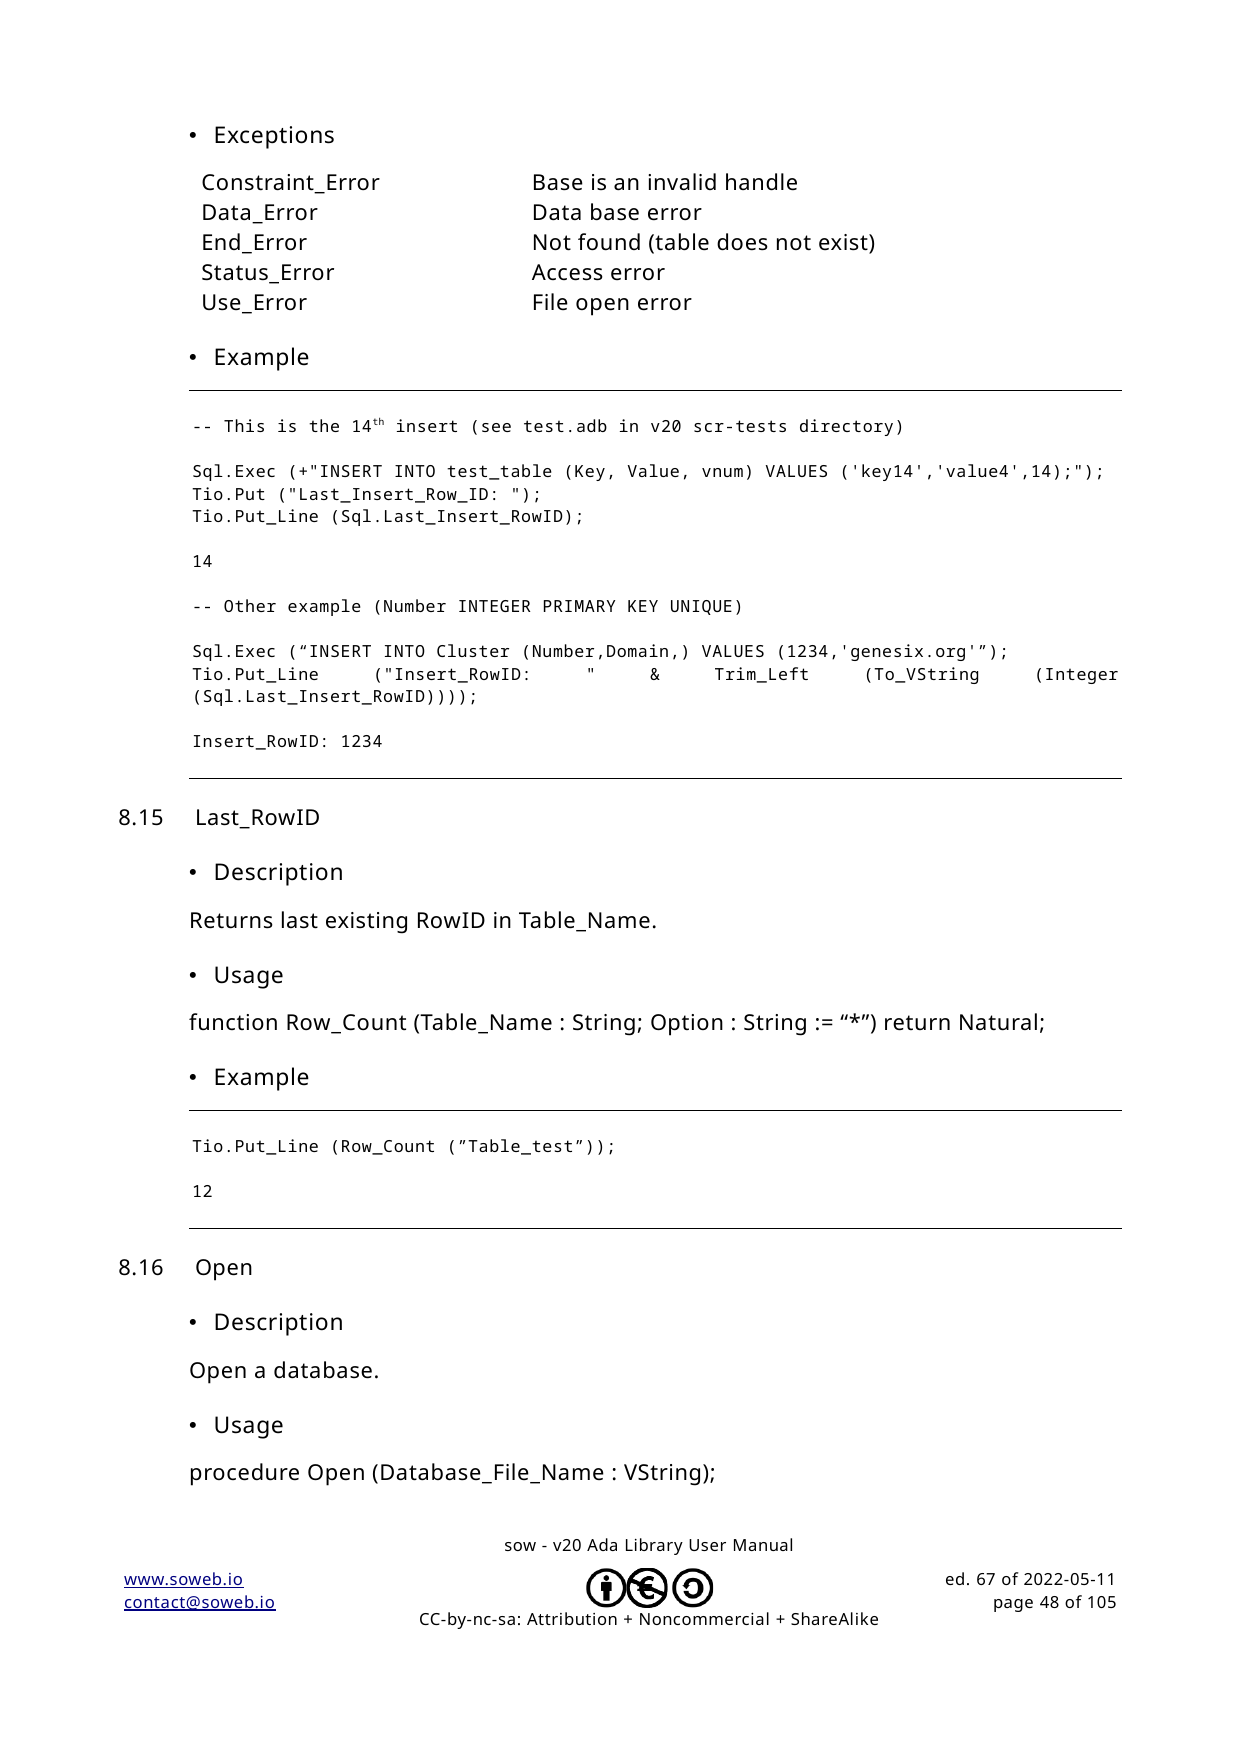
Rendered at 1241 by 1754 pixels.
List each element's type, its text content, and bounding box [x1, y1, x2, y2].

text Status_Error Access error [189, 257, 1122, 287]
subtitle Description [189, 1306, 1122, 1337]
subtitle Usage [189, 958, 1122, 989]
subtitle Last_RowID [118, 802, 1122, 832]
list Tio.Put_Line (Sql.Last_Insert_RowID); 14 -- Other example (Number INTEGER PRIMARY KEY UNIQUE) Sql.Exec (“INSERT INTO Cluster (Number,Domain,) VALUES (1234,'genesix.org'”); Tio.Put_Line ("Insert_RowID: " & Trim_Left (To_VString (Integer (Sql.Last_Insert_RowID)))); [189, 502, 1122, 727]
picture [585, 1568, 668, 1608]
text Data_Error Data base error [189, 197, 1122, 227]
subtitle Usage [189, 1408, 1122, 1439]
text Open a database. [189, 1354, 1122, 1384]
subtitle Description [189, 856, 1122, 887]
list Insert_RowID: 1234 [189, 727, 1122, 778]
text End_Error Not found (table does not exist) [189, 227, 1122, 257]
text function Row_Count (Table_Name : String; Option : String := “*”) return Natural; [189, 1007, 1122, 1037]
subtitle Example [189, 341, 1122, 372]
text Use_Error File open error [189, 287, 1122, 317]
text procedure Open (Database_File_Name : VString); [189, 1457, 1122, 1487]
text Returns last existing RowID in Table_Name. [189, 904, 1122, 934]
subtitle Exceptions [189, 118, 1122, 149]
list Tio.Put ("Last_Insert_Row_ID: "); [189, 480, 1122, 502]
list -- This is the 14th insert (see test.adb in v20 scr-tests directory) Sql.Exec (+"INSERT INTO test_table (Key, Value, vnum) VALUES ('key14','value4',14);"); [189, 412, 1122, 480]
list Tio.Put_Line (Row_Count (”Table_test”)); 12 [189, 1132, 1122, 1228]
subtitle Example [189, 1061, 1122, 1092]
subtitle Open [118, 1252, 1122, 1282]
picture [672, 1568, 714, 1608]
text Constraint_Error Base is an invalid handle [189, 167, 1122, 197]
